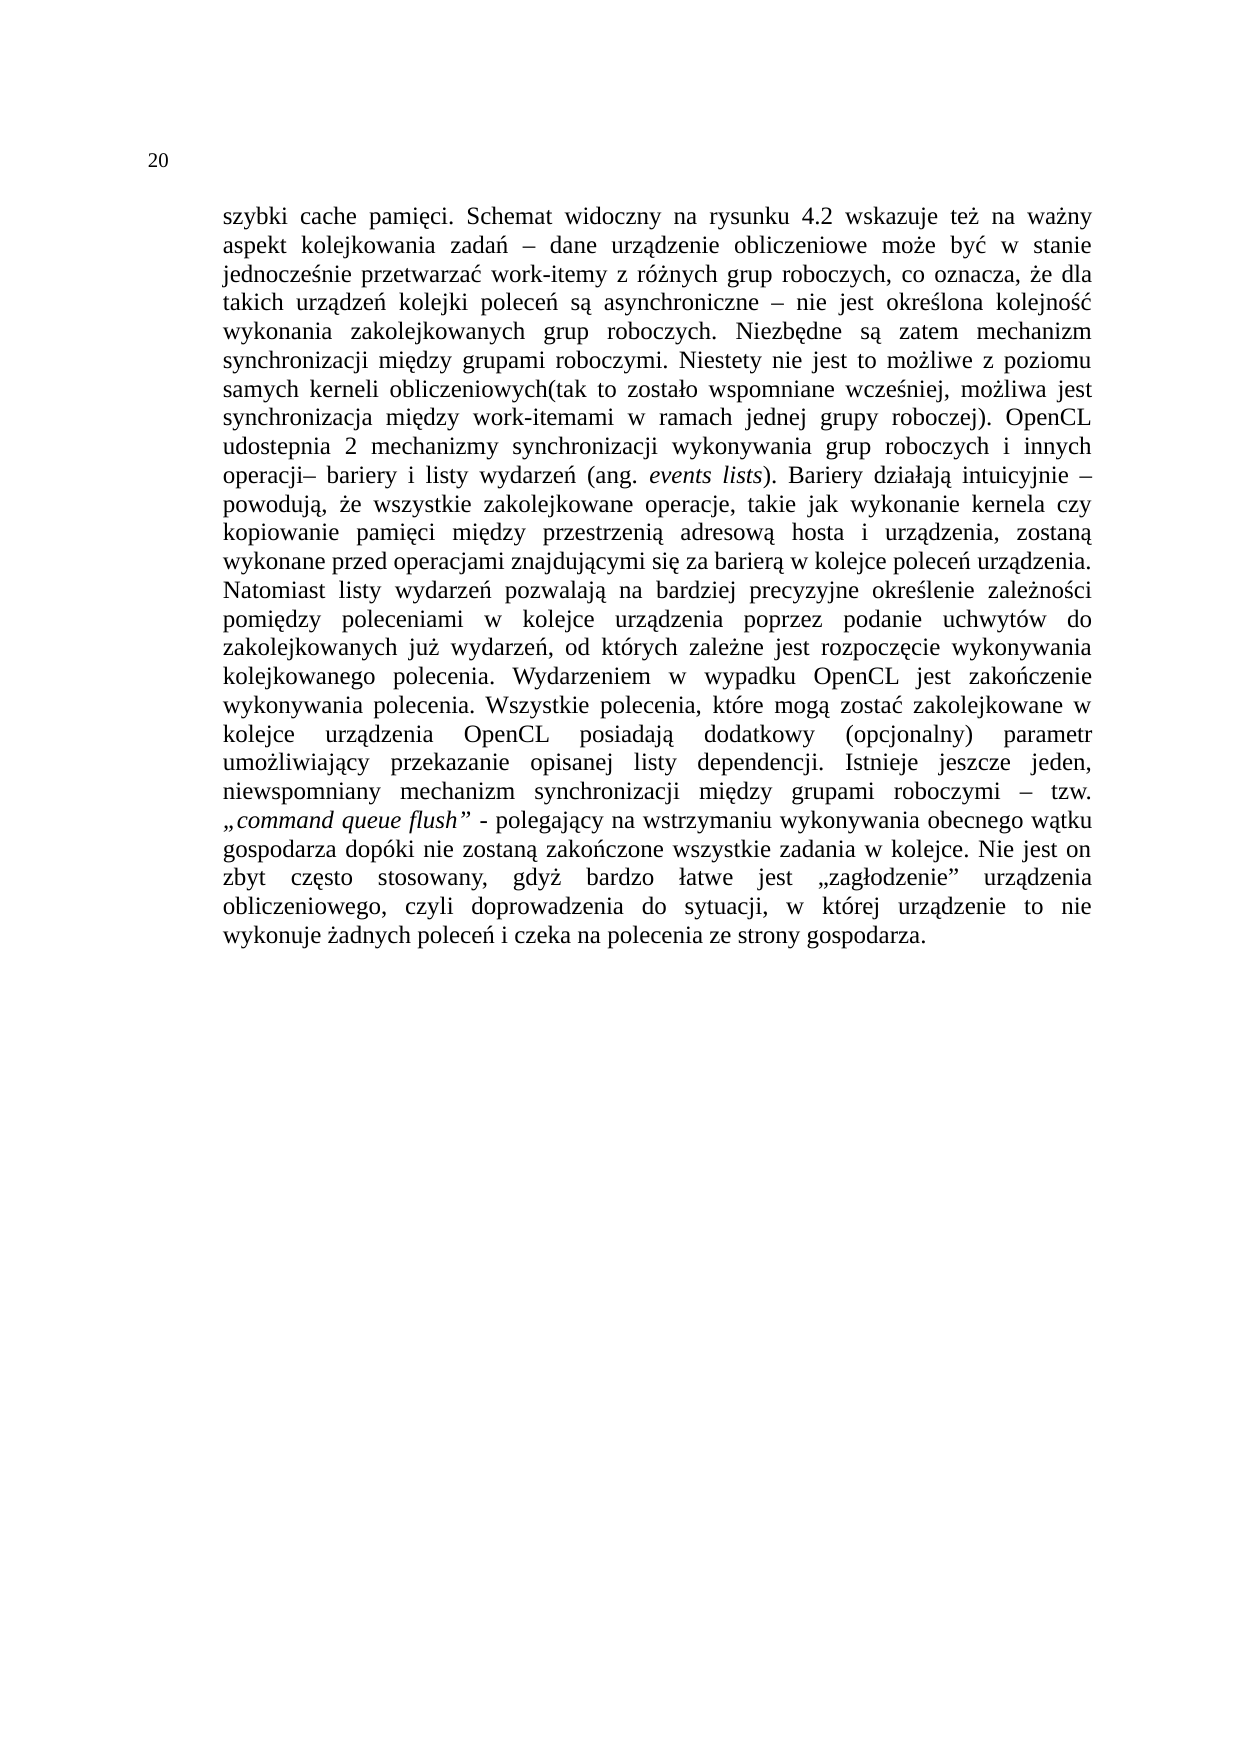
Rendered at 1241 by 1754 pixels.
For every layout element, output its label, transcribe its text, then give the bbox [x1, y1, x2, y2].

list szybki cache pamięci. Schemat widoczny na rysunku 4.2 wskazuje też na ważny aspekt kolejkowania zadań – dane urządzenie obliczeniowe może być w stanie jednocześnie przetwarzać work-itemy z różnych grup roboczych, co oznacza, że dla takich urządzeń kolejki poleceń są asynchroniczne – nie jest określona kolejność wykonania zakolejkowanych grup roboczych. Niezbędne są zatem mechanizm synchronizacji między grupami roboczymi. Niestety nie jest to możliwe z poziomu samych kerneli obliczeniowych(tak to zostało wspomniane wcześniej, możliwa jest synchronizacja między work-itemami w ramach jednej grupy roboczej). OpenCL udostepnia 2 mechanizmy synchronizacji wykonywania grup roboczych i innych operacji– bariery i listy wydarzeń (ang. events lists). Bariery działają intuicyjnie – powodują, że wszystkie zakolejkowane operacje, takie jak wykonanie kernela czy kopiowanie pamięci między przestrzenią adresową hosta i urządzenia, zostaną wykonane przed operacjami znajdującymi się za barierą w kolejce poleceń urządzenia. Natomiast listy wydarzeń pozwalają na bardziej precyzyjne określenie zależności pomiędzy poleceniami w kolejce urządzenia poprzez podanie uchwytów do zakolejkowanych już wydarzeń, od których zależne jest rozpoczęcie wykonywania kolejkowanego polecenia. Wydarzeniem w wypadku OpenCL jest zakończenie wykonywania polecenia. Wszystkie polecenia, które mogą zostać zakolejkowane w kolejce urządzenia OpenCL posiadają dodatkowy (opcjonalny) parametr umożliwiający przekazanie opisanej listy dependencji. Istnieje jeszcze jeden, niewspomniany mechanizm synchronizacji między grupami roboczymi – tzw. „command queue flush” - polegający na wstrzymaniu wykonywania obecnego wątku gospodarza dopóki nie zostaną zakończone wszystkie zadania w kolejce. Nie jest on zbyt często stosowany, gdyż bardzo łatwe jest „zagłodzenie” urządzenia obliczeniowego, czyli doprowadzenia do sytuacji, w której urządzenie to nie wykonuje żadnych poleceń i czeka na polecenia ze strony gospodarza. [185, 201, 1093, 949]
